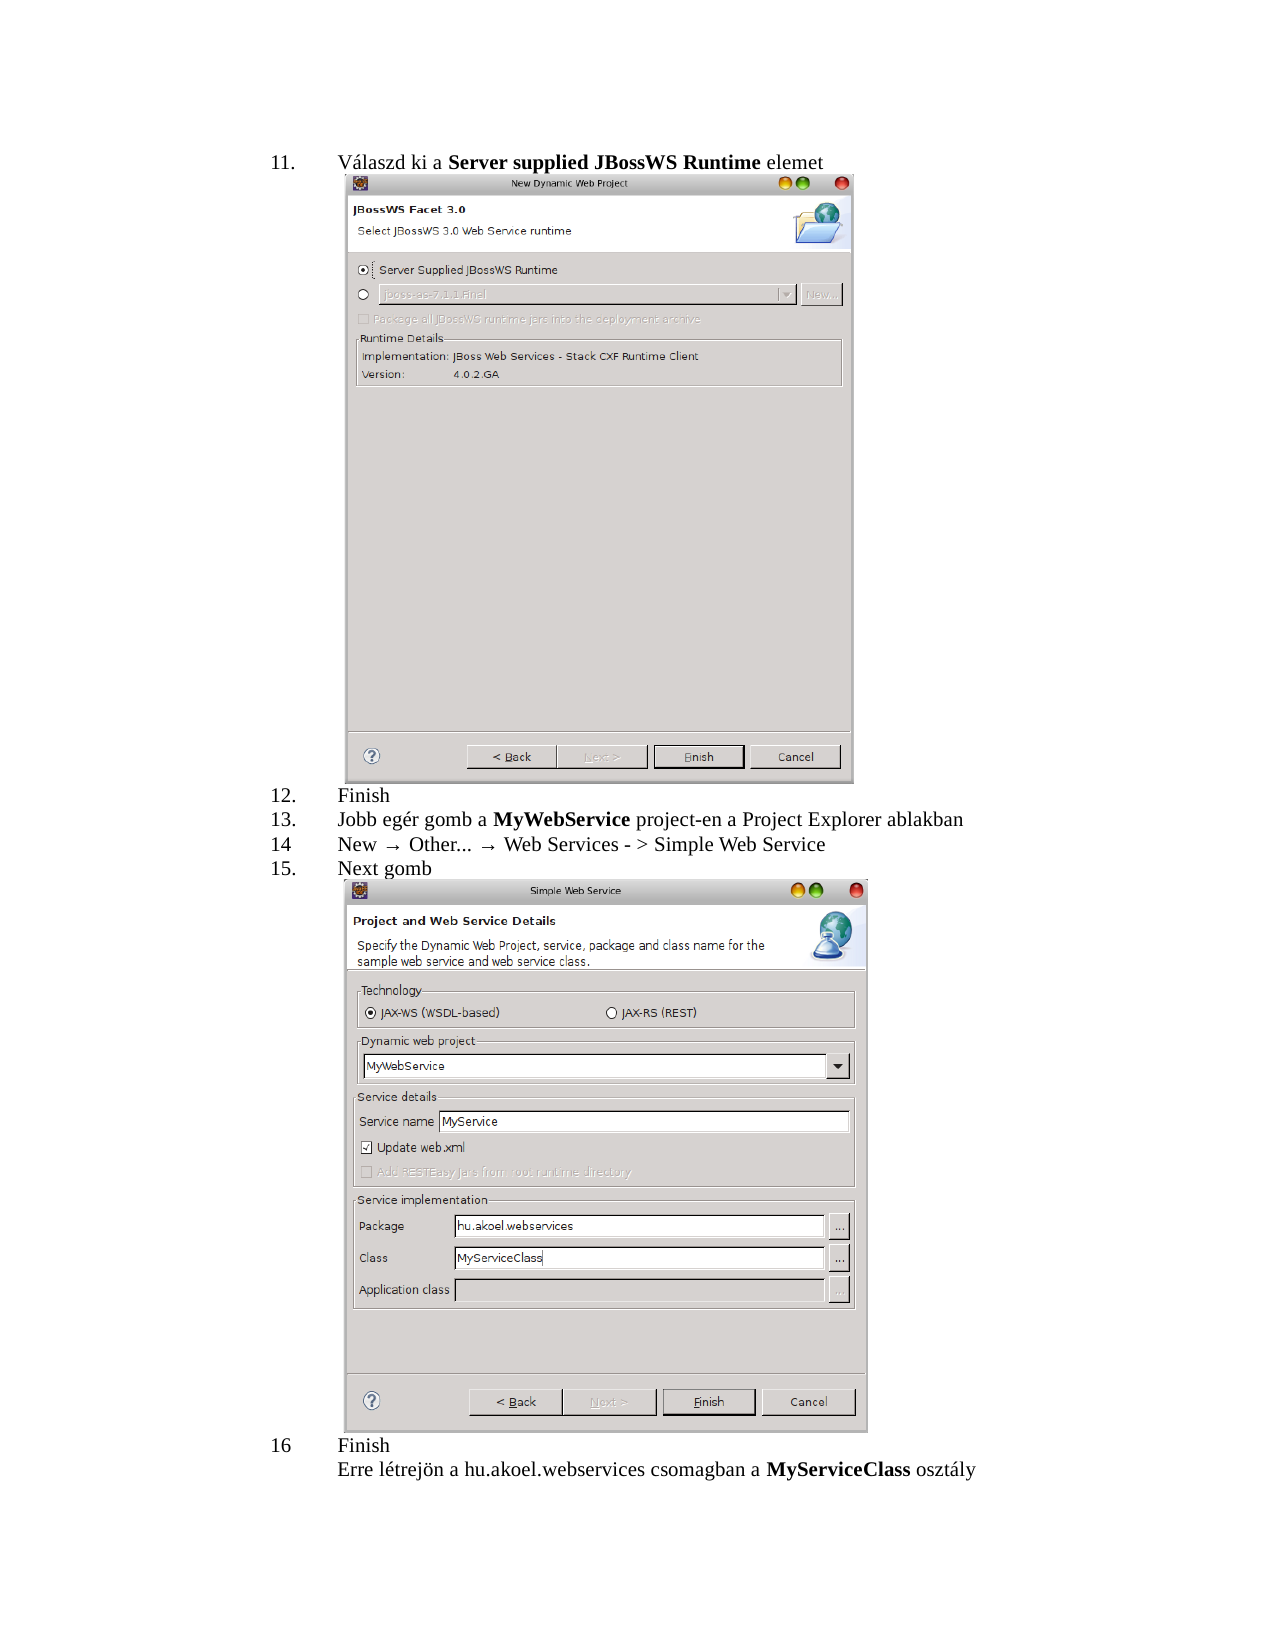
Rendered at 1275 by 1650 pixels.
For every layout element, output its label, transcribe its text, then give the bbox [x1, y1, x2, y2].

picture [344, 174, 854, 784]
text 14 New → Other... → Web Services - > Simple Web Service [270, 831, 1087, 855]
text 16 Finish [270, 1432, 1087, 1457]
picture [343, 879, 868, 1433]
text 12. Finish [270, 783, 1087, 807]
text Erre létrejön a hu.akoel.webservices csomagban a MyServiceClass osztály [337, 1457, 1087, 1481]
text 13. Jobb egér gomb a MyWebService project-en a Project Explorer ablakban [270, 807, 1087, 831]
text 15. Next gomb [270, 855, 1087, 879]
text 11. Válaszd ki a Server supplied JBossWS Runtime elemet [270, 150, 1087, 174]
